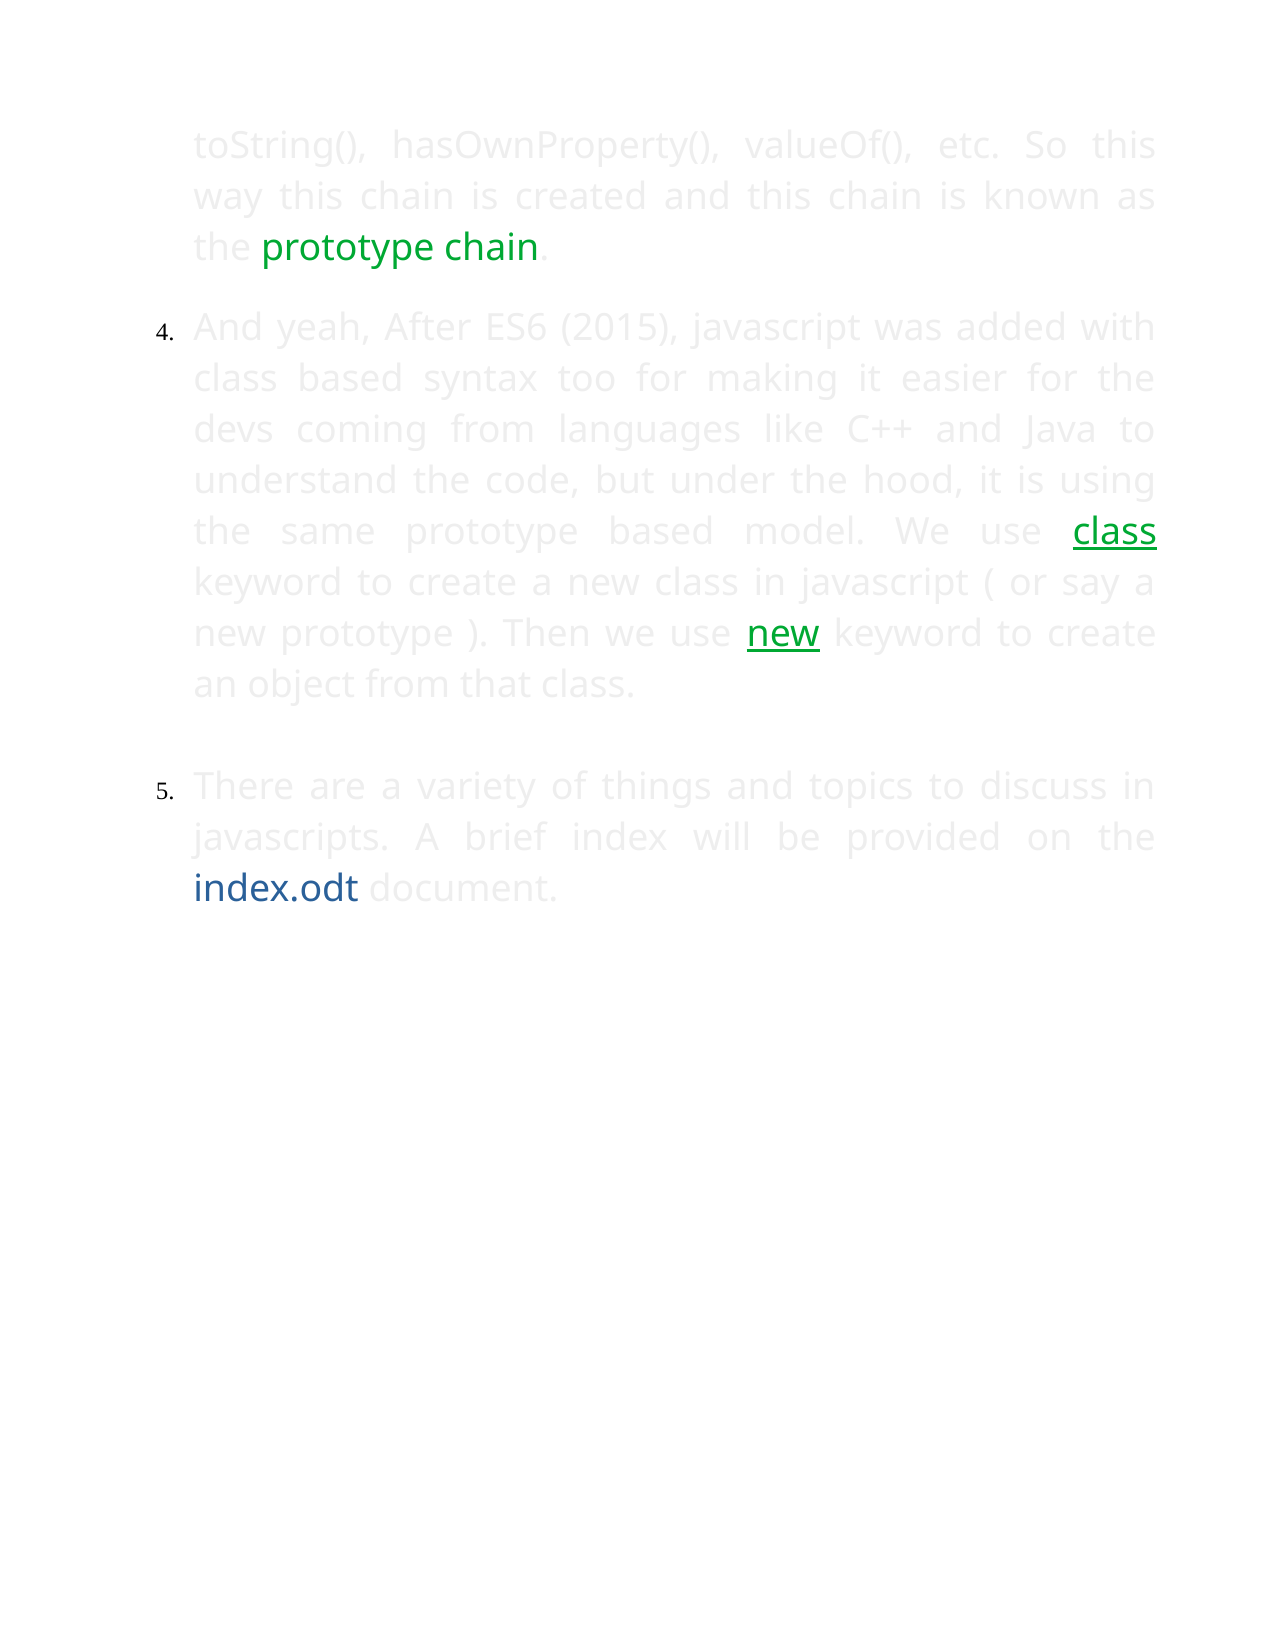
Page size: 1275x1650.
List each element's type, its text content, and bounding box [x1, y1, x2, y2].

list There are a variety of things and topics to discuss in javascripts. A brief index will be provided on the index.odt document. [156, 759, 1157, 912]
list And yeah, After ES6 (2015), javascript was added with class based syntax too for making it easier for the devs coming from languages like C++ and Java to understand the code, but under the hood, it is using the same prototype based model. We use class keyword to create a new class in javascript ( or say a new prototype ). Then we use new keyword to create an object from that class. [156, 300, 1157, 708]
list toString(), hasOwnProperty(), valueOf(), etc. So this way this chain is created and this chain is known as the prototype chain. [156, 118, 1157, 271]
